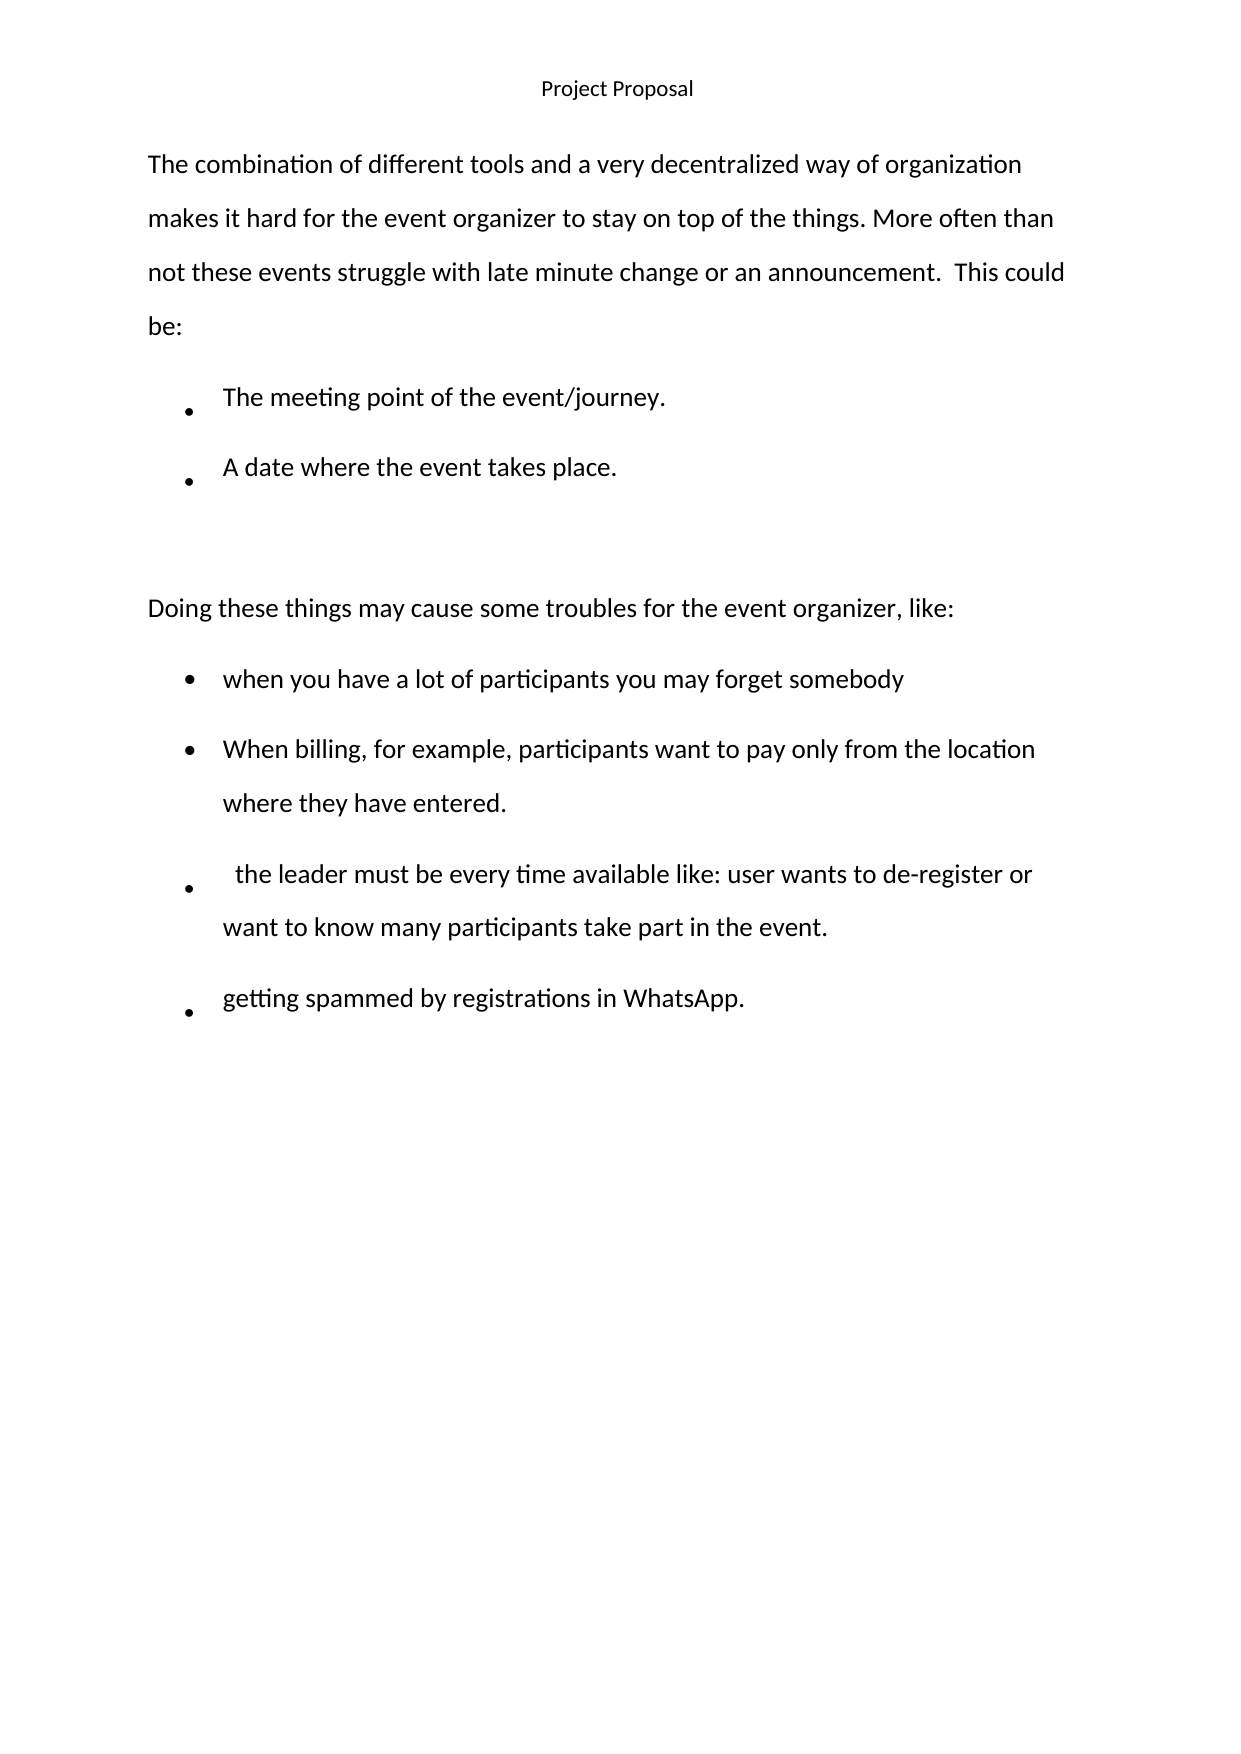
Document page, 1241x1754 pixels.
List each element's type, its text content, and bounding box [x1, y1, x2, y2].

text Doing these things may cause some troubles for the event organizer, like: [148, 591, 1093, 642]
list The meeting point of the event/journey. [185, 380, 1093, 431]
list A date where the event takes place. [185, 450, 1093, 501]
list getting spammed by registrations in WhatsApp. [185, 981, 1093, 1032]
list when you have a lot of participants you may forget somebody [185, 662, 1093, 713]
list When billing, for example, participants want to pay only from the location where they have entered. [185, 732, 1093, 837]
list the leader must be every time available like: user wants to de-register or want to know many participants take part in the event. [185, 857, 1093, 961]
text The combination of different tools and a very decentralized way of organization makes it hard for the event organizer to stay on top of the things. More often than not these events struggle with late minute change or an announcement. This could be: [148, 148, 1093, 360]
